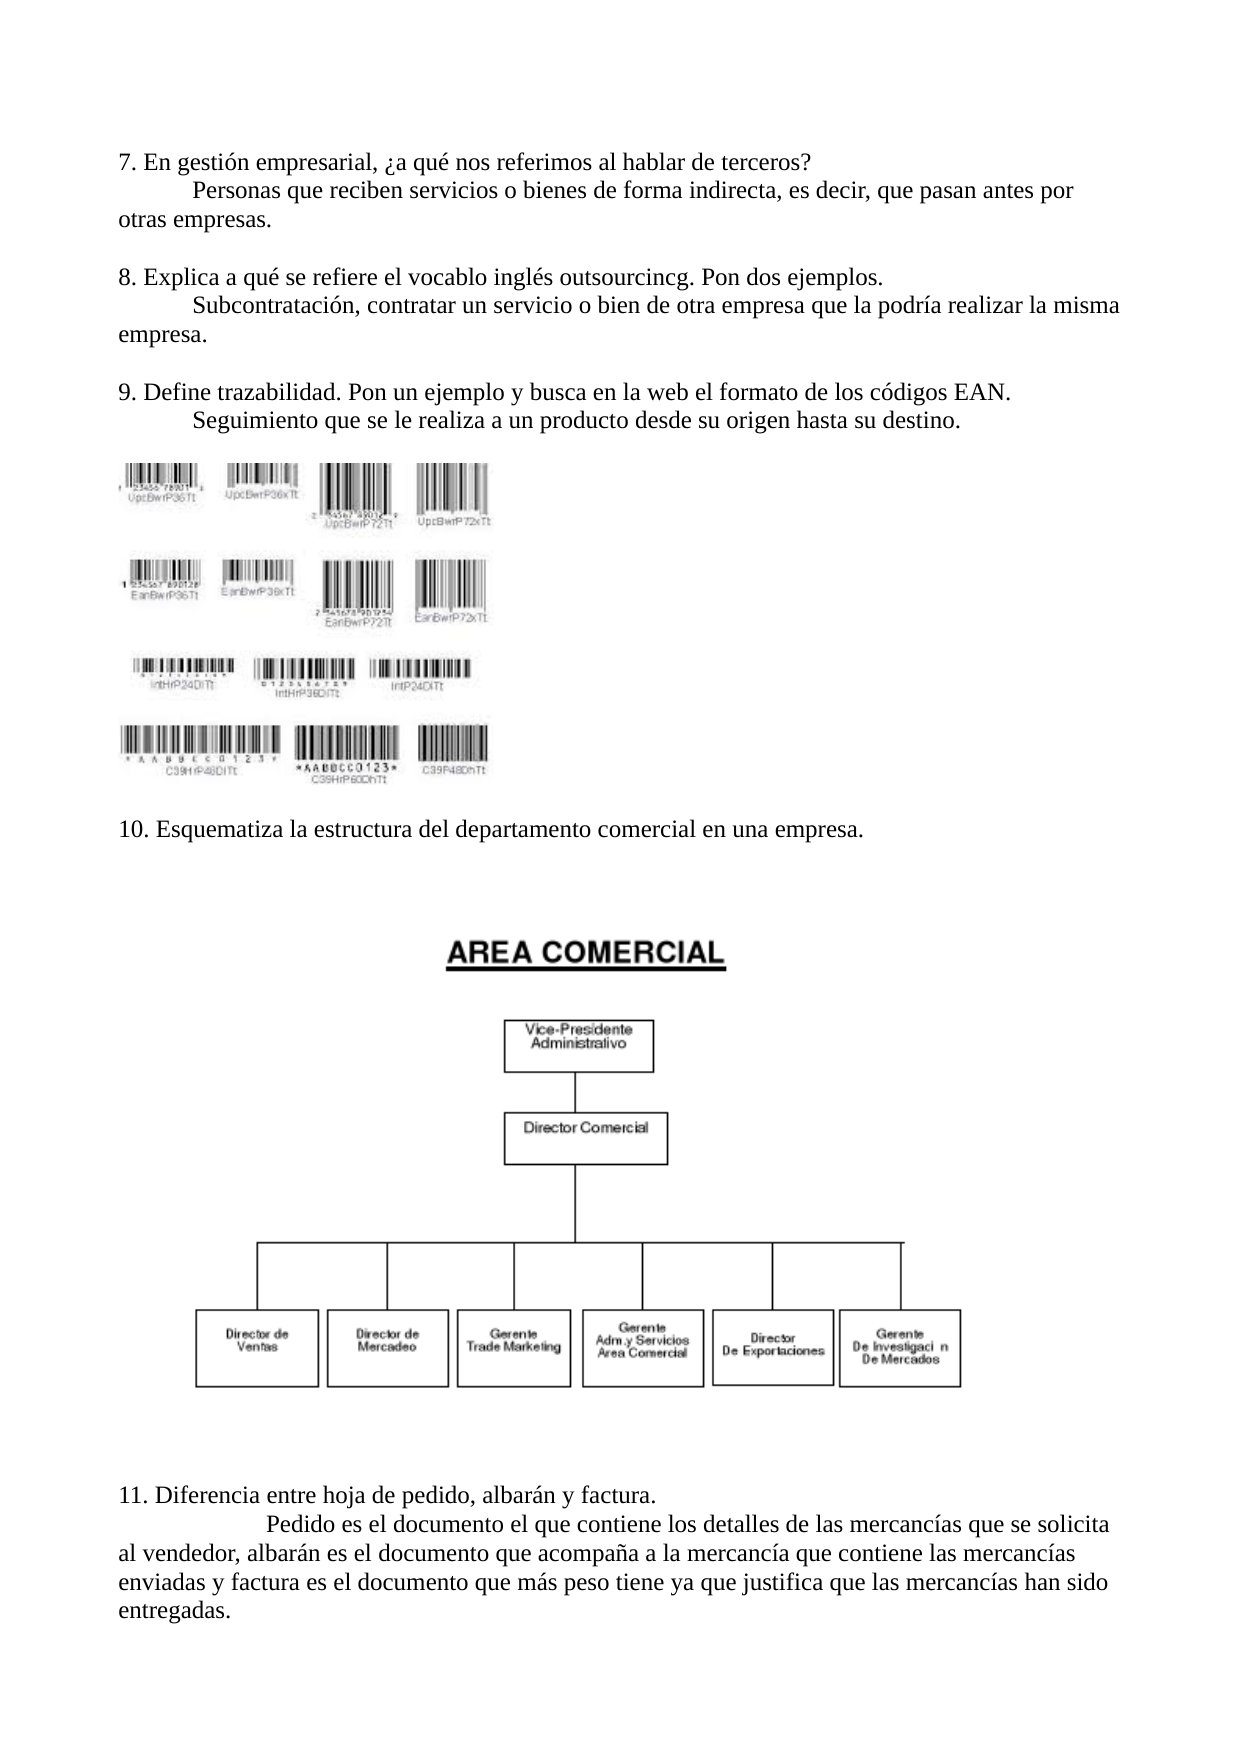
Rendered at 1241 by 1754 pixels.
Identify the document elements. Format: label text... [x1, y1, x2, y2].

text Subcontratación, contratar un servicio o bien de otra empresa que la podría realizar la misma empresa. [118, 291, 1122, 348]
text 7. En gestión empresarial, ¿a qué nos referimos al hablar de terceros? [118, 147, 1122, 176]
text 10. Esquematiza la estructura del departamento comercial en una empresa. [118, 814, 1122, 842]
text 11. Diferencia entre hoja de pedido, albarán y factura. [118, 1481, 1122, 1509]
text 8. Explica a qué se refiere el vocablo inglés outsourcincg. Pon dos ejemplos. [118, 262, 1122, 291]
text Pedido es el documento el que contiene los detalles de las mercancías que se solicita al vendedor, albarán es el documento que acompaña a la mercancía que contiene las mercancías enviadas y factura es el documento que más peso tiene ya que justifica que las mercancías han sido entregadas. [118, 1509, 1122, 1624]
text Seguimiento que se le realiza a un producto desde su origen hasta su destino. [118, 406, 1122, 434]
text 9. Define trazabilidad. Pon un ejemplo y busca en la web el formato de los códigos EAN. [118, 377, 1122, 406]
text Personas que reciben servicios o bienes de forma indirecta, es decir, que pasan antes por otras empresas. [118, 176, 1122, 233]
